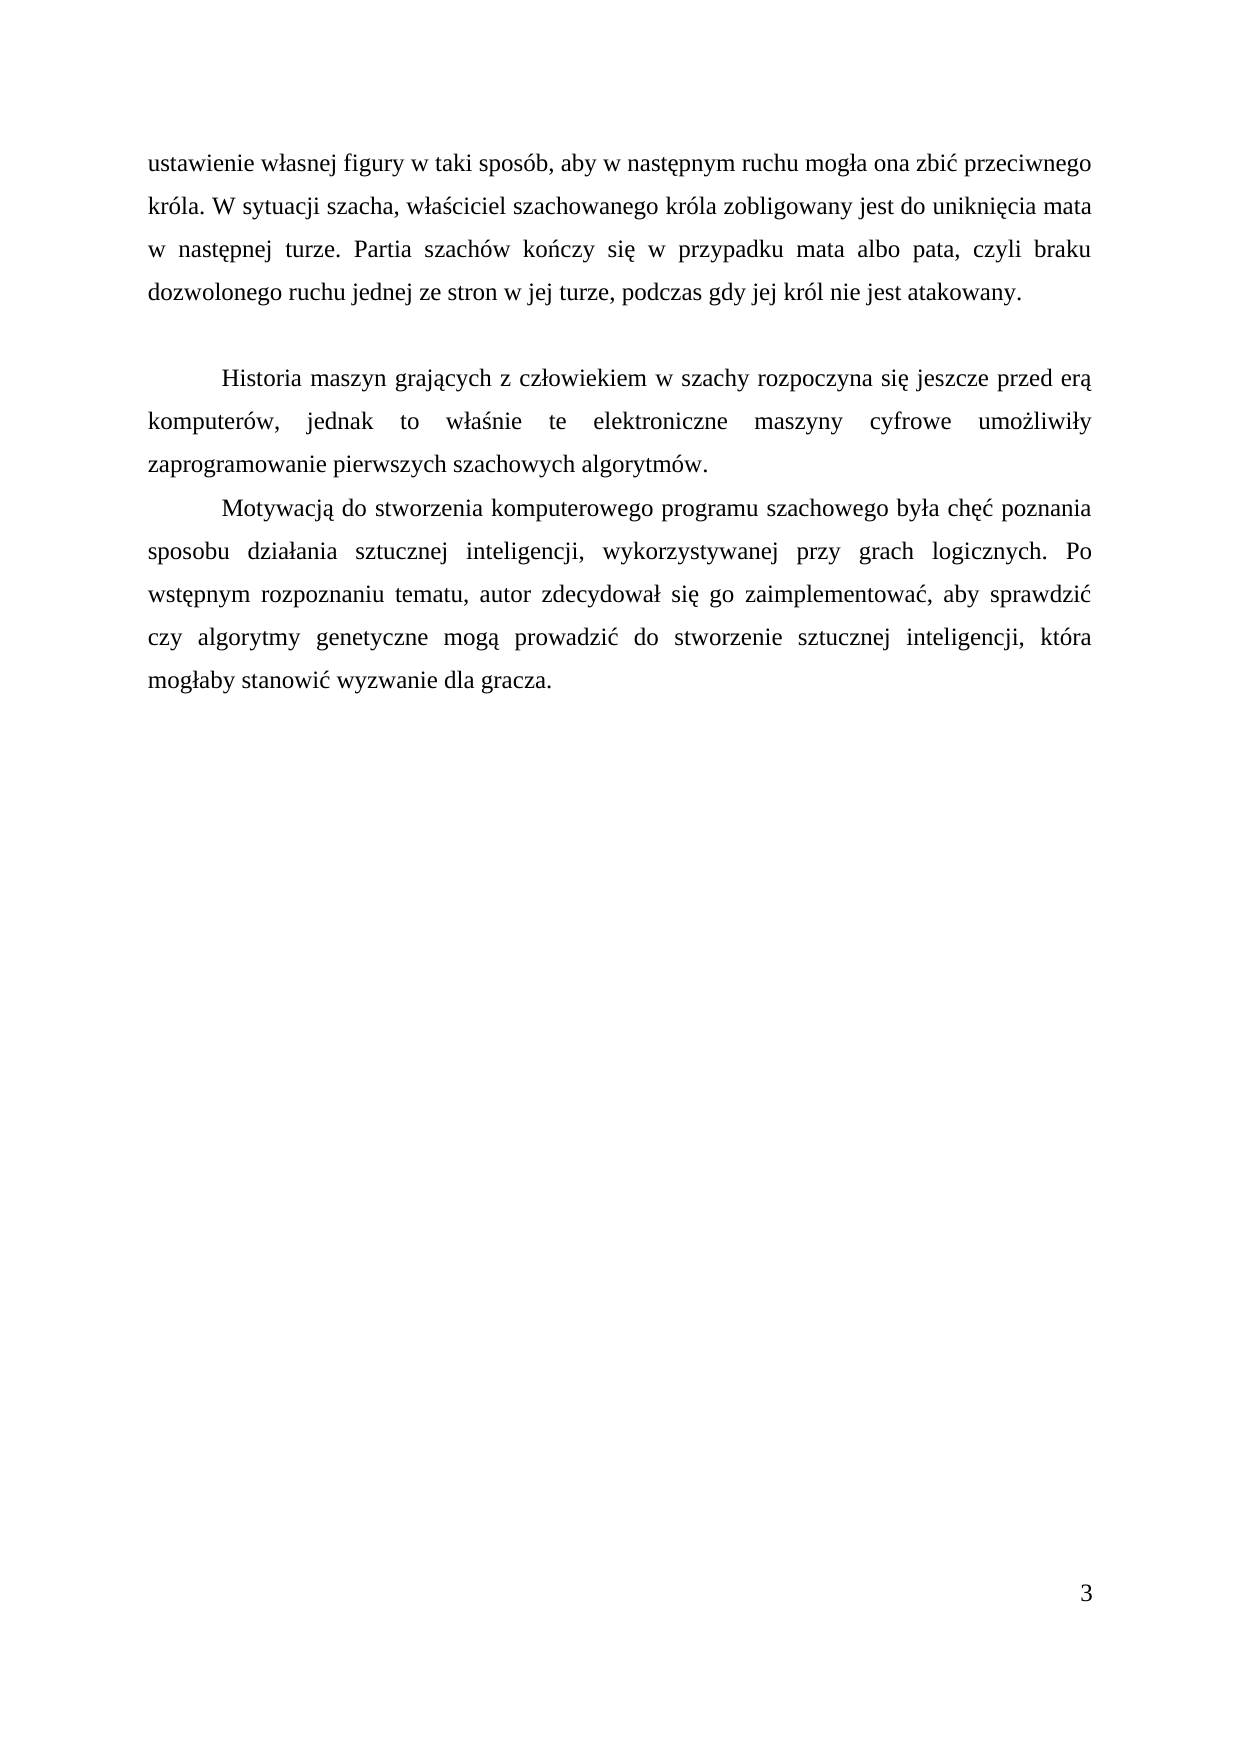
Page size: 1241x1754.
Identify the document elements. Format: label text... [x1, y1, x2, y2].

text Motywacją do stworzenia komputerowego programu szachowego była chęć poznania sposobu działania sztucznej inteligencji, wykorzystywanej przy grach logicznych. Po wstępnym rozpoznaniu tematu, autor zdecydował się go zaimplementować, aby sprawdzić czy algorytmy genetyczne mogą prowadzić do stworzenie sztucznej inteligencji, która mogłaby stanowić wyzwanie dla gracza. [148, 493, 1092, 694]
text Historia maszyn grających z człowiekiem w szachy rozpoczyna się jeszcze przed erą komputerów, jednak to właśnie te elektroniczne maszyny cyfrowe umożliwiły zaprogramowanie pierwszych szachowych algorytmów. [148, 363, 1092, 478]
text ustawienie własnej figury w taki sposób, aby w następnym ruchu mogła ona zbić przeciwnego króla. W sytuacji szacha, właściciel szachowanego króla zobligowany jest do uniknięcia mata w następnej turze. Partia szachów kończy się w przypadku mata albo pata, czyli braku dozwolonego ruchu jednej ze stron w jej turze, podczas gdy jej król nie jest atakowany. [148, 148, 1092, 306]
